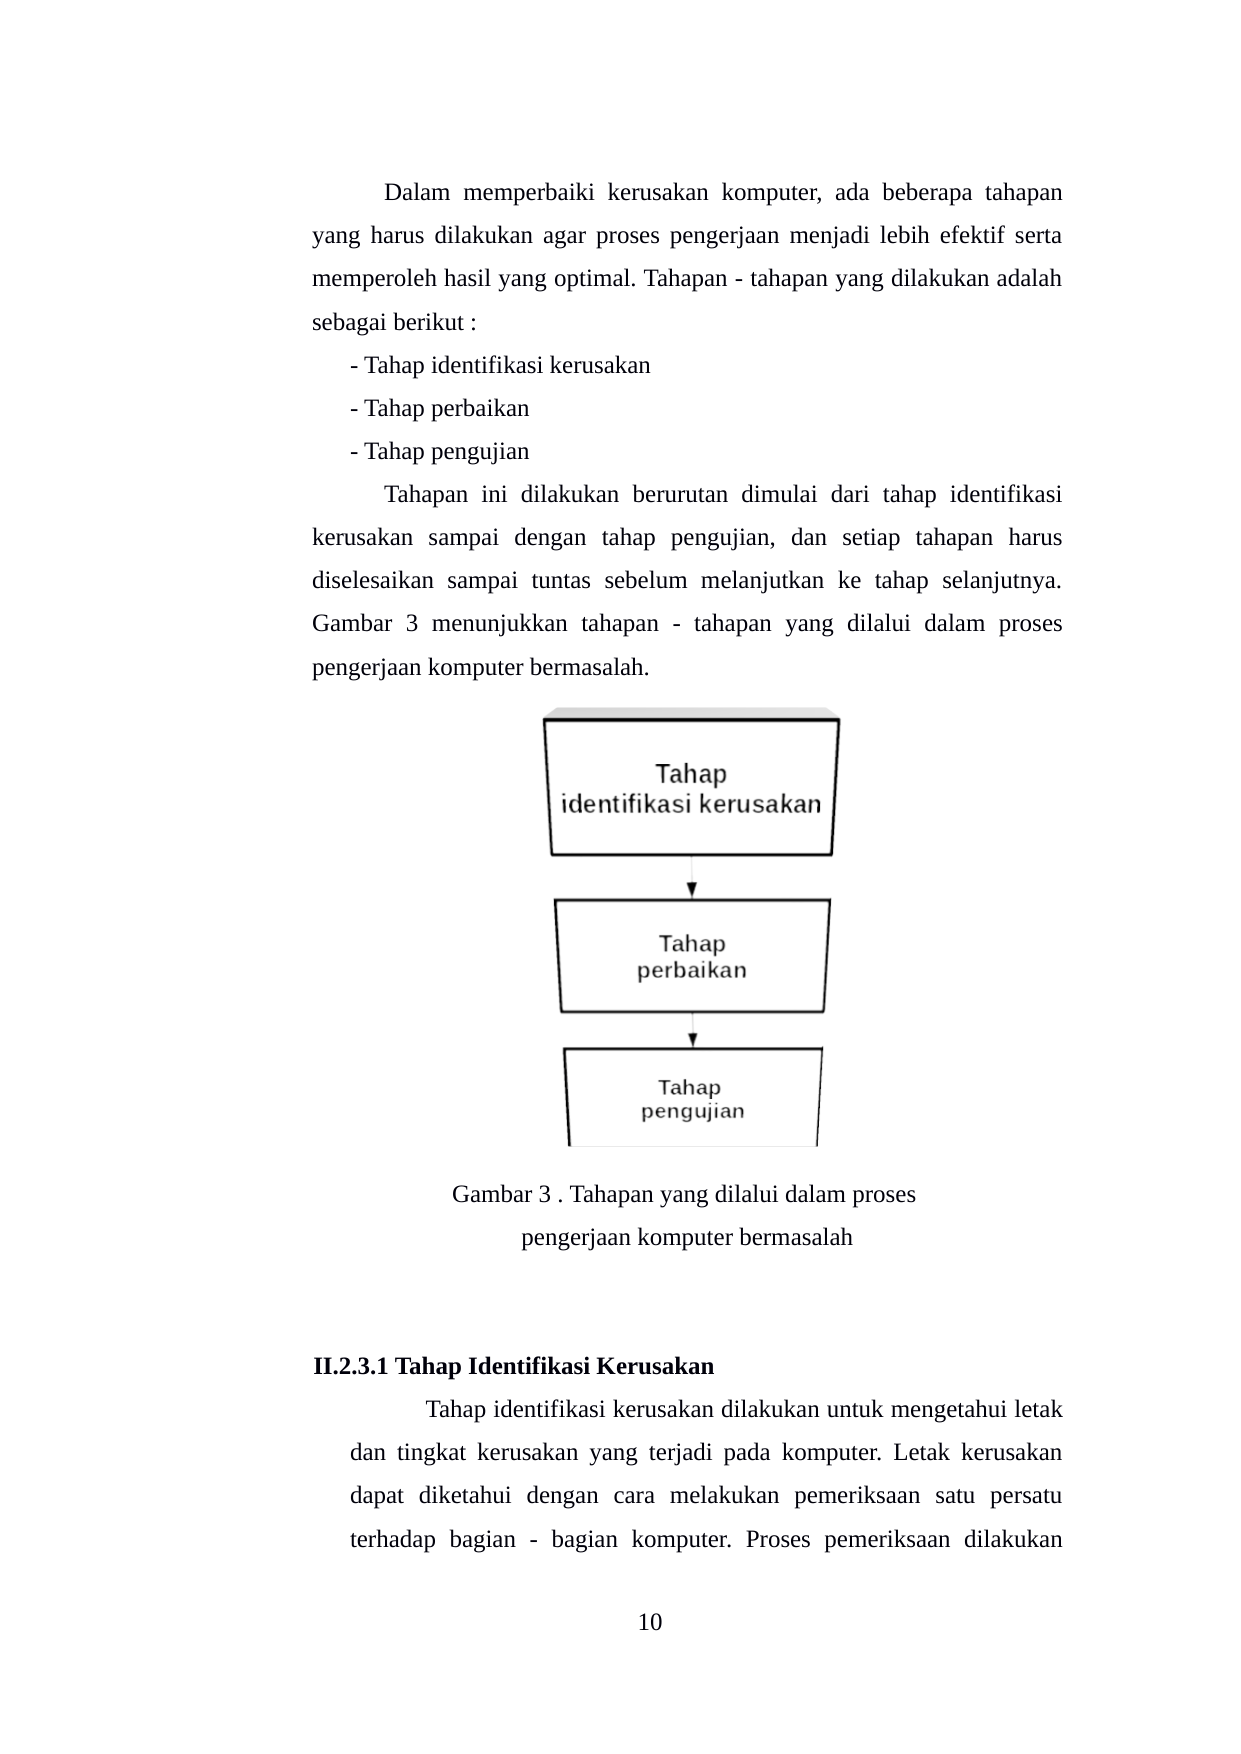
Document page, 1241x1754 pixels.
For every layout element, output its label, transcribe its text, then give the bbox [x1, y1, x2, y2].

list - Tahap identifikasi kerusakan [312, 350, 1063, 378]
list II.2.3.1 Tahap Identifikasi Kerusakan [313, 1351, 1063, 1380]
list Tahap identifikasi kerusakan dilakukan untuk mengetahui letak dan tingkat kerusakan yang terjadi pada komputer. Letak kerusakan dapat diketahui dengan cara melakukan pemeriksaan satu persatu terhadap bagian - bagian komputer. Proses pemeriksaan dilakukan [350, 1394, 1063, 1552]
list Dalam memperbaiki kerusakan komputer, ada beberapa tahapan yang harus dilakukan agar proses pengerjaan menjadi lebih efektif serta memperoleh hasil yang optimal. Tahapan - tahapan yang dilakukan adalah sebagai berikut : [312, 177, 1063, 335]
list pengerjaan komputer bermasalah [311, 1222, 1063, 1251]
picture [541, 707, 844, 1150]
list Gambar 3 . Tahapan yang dilalui dalam proses [311, 695, 1063, 1207]
list Tahapan ini dilakukan berurutan dimulai dari tahap identifikasi kerusakan sampai dengan tahap pengujian, dan setiap tahapan harus diselesaikan sampai tuntas sebelum melanjutkan ke tahap selanjutnya. Gambar 3 menunjukkan tahapan - tahapan yang dilalui dalam proses pengerjaan komputer bermasalah. [312, 479, 1063, 680]
list - Tahap perbaikan [312, 393, 1063, 422]
list - Tahap pengujian [312, 436, 1063, 465]
